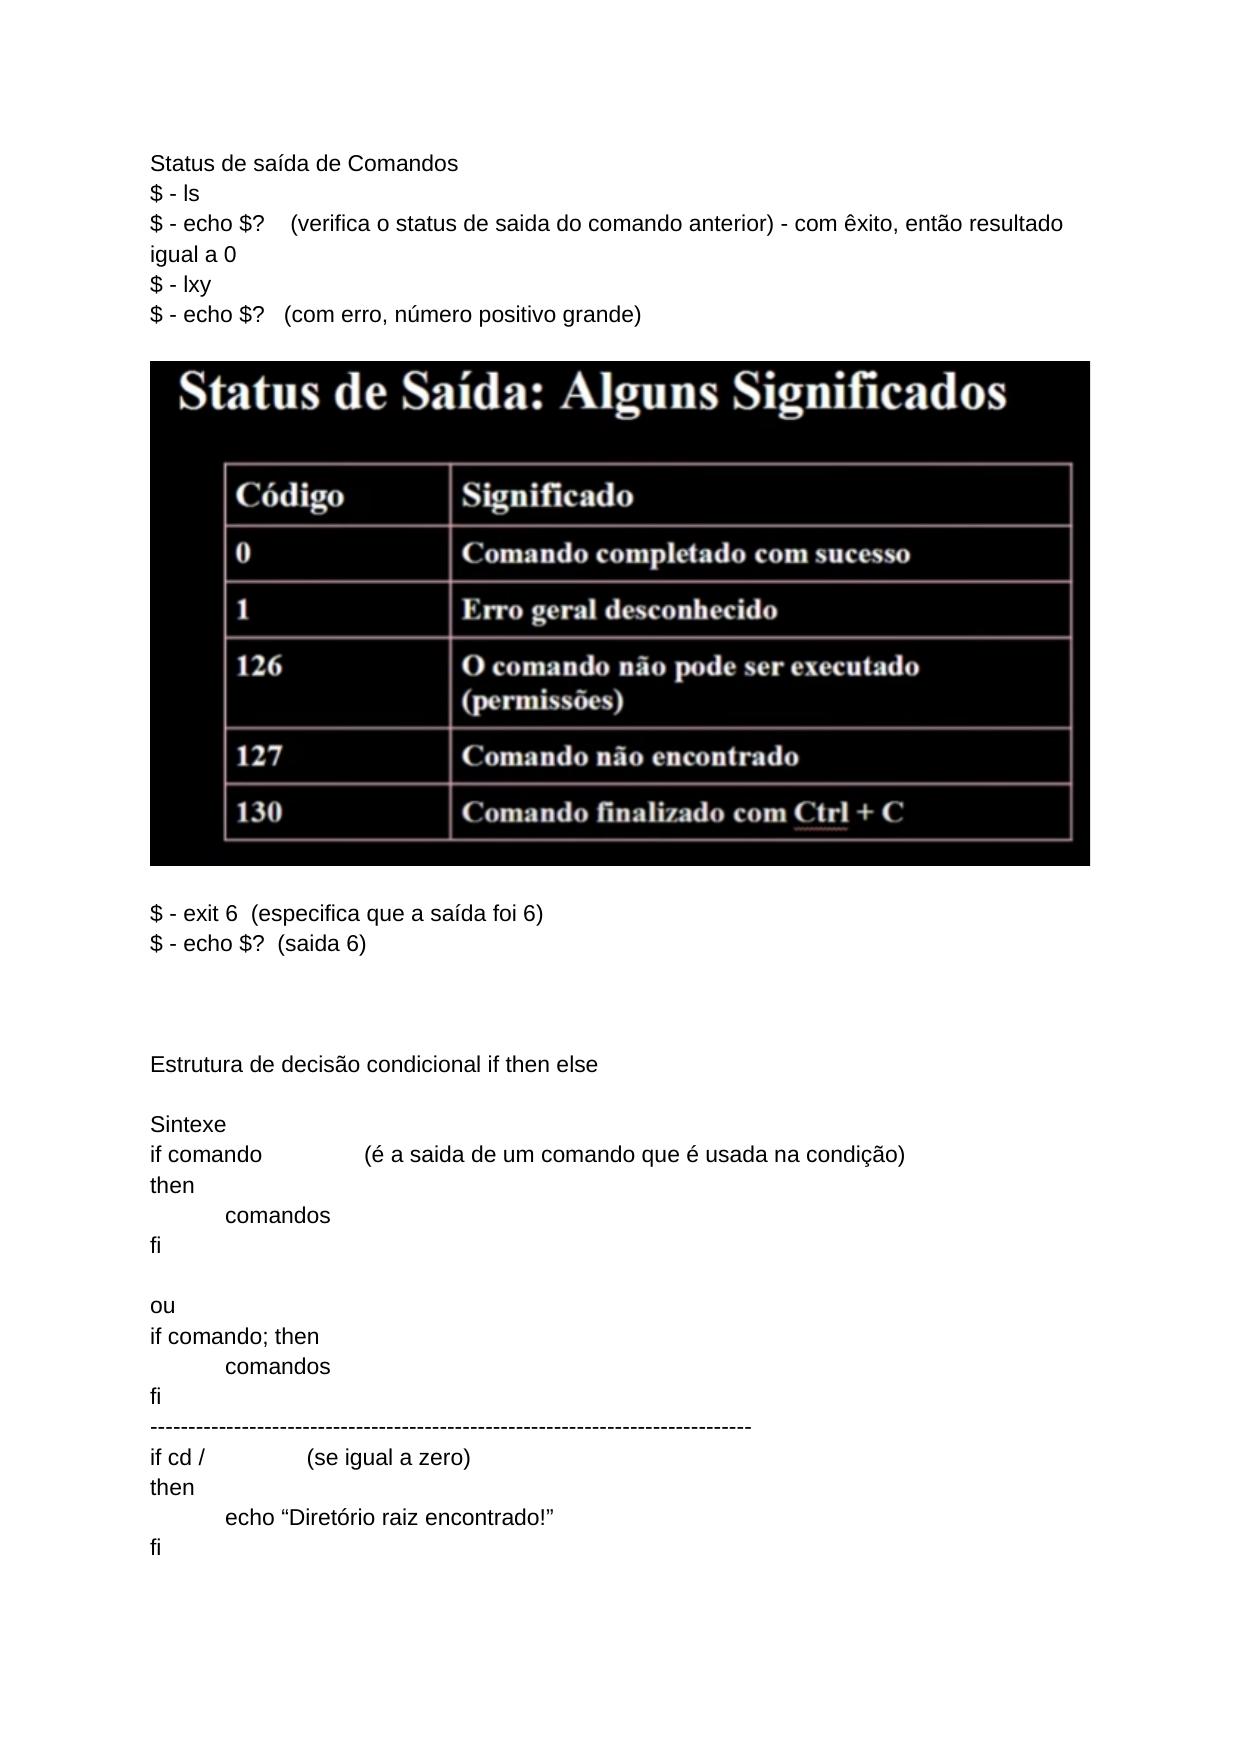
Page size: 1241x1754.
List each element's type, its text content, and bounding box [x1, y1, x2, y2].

text comandos [150, 1202, 1090, 1228]
text $ - echo $? (saida 6) [150, 930, 1090, 956]
text fi [150, 1534, 1090, 1560]
text Sintexe [150, 1111, 1090, 1137]
text $ - echo $? (com erro, número positivo grande) [150, 301, 1090, 327]
text echo “Diretório raiz encontrado!” [150, 1504, 1090, 1530]
text Estrutura de decisão condicional if then else [150, 1051, 1090, 1077]
picture [150, 361, 1091, 866]
text fi [150, 1232, 1090, 1258]
text then [150, 1172, 1090, 1198]
text $ - echo $? (verifica o status de saida do comando anterior) - com êxito, então resultado igual a 0 [150, 210, 1090, 267]
text fi [150, 1383, 1090, 1409]
text if cd / (se igual a zero) [150, 1443, 1090, 1470]
text $ - exit 6 (especifica que a saída foi 6) [150, 900, 1090, 926]
text $ - lxy [150, 271, 1090, 297]
text then [150, 1474, 1090, 1500]
text comandos [150, 1353, 1090, 1379]
text $ - ls [150, 180, 1090, 207]
text Status de saída de Comandos [150, 150, 1090, 176]
text if comando; then [150, 1323, 1090, 1349]
text ou [150, 1292, 1090, 1319]
text ------------------------------------------------------------------------------- [150, 1413, 1090, 1439]
text if comando (é a saida de um comando que é usada na condição) [150, 1141, 1090, 1168]
